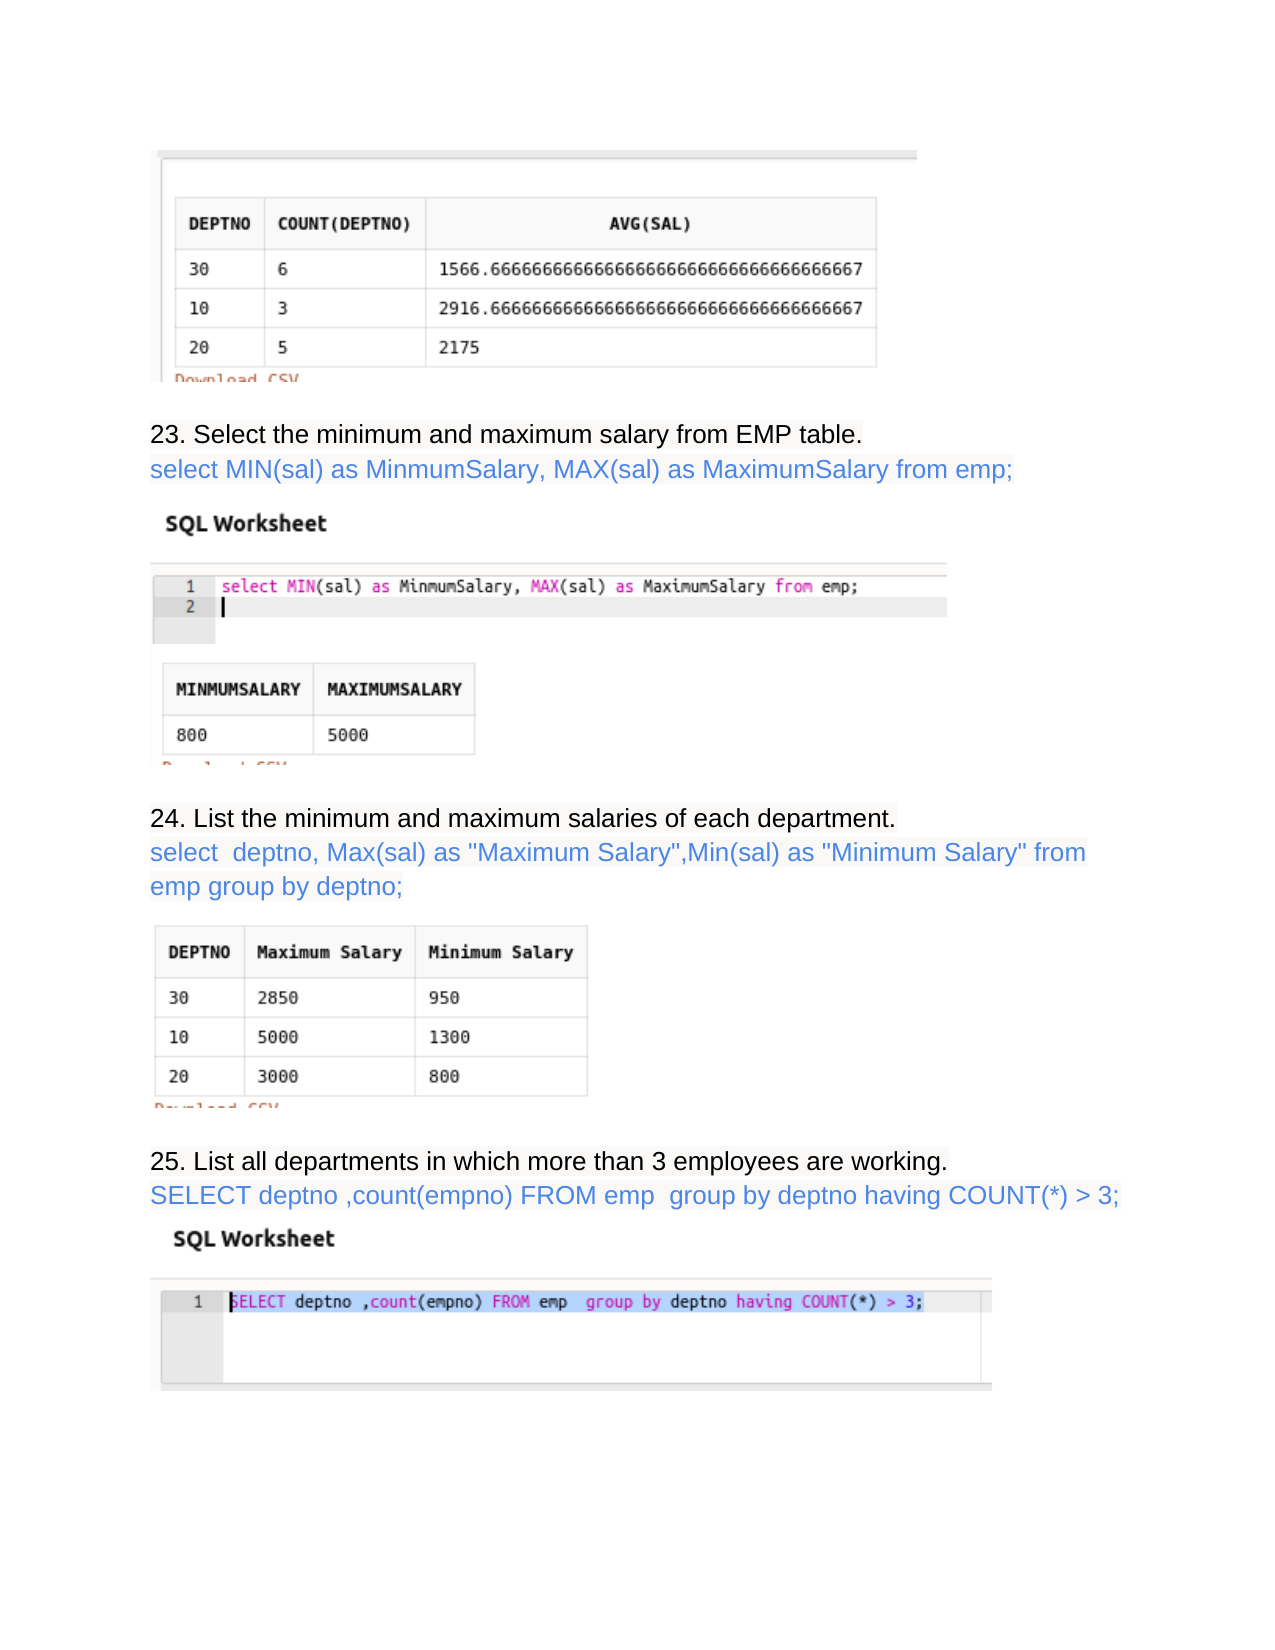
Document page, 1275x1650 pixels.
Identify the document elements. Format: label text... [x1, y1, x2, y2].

text select MIN(sal) as MinmumSalary, MAX(sal) as MaximumSalary from emp; [150, 454, 1125, 484]
picture [150, 1214, 993, 1391]
text 25. List all departments in which more than 3 employees are working. [150, 1146, 1125, 1176]
picture [150, 647, 504, 765]
picture [150, 905, 604, 1108]
picture [150, 488, 947, 644]
text SELECT deptno ,count(empno) FROM emp group by deptno having COUNT(*) > 3; [150, 1180, 1125, 1210]
text 23. Select the minimum and maximum salary from EMP table. [150, 419, 1125, 449]
text select deptno, Max(sal) as "Maximum Salary",Min(sal) as "Minimum Salary" from emp group by deptno; [150, 837, 1125, 901]
text 24. List the minimum and maximum salaries of each department. [150, 803, 1125, 833]
picture [150, 150, 918, 382]
